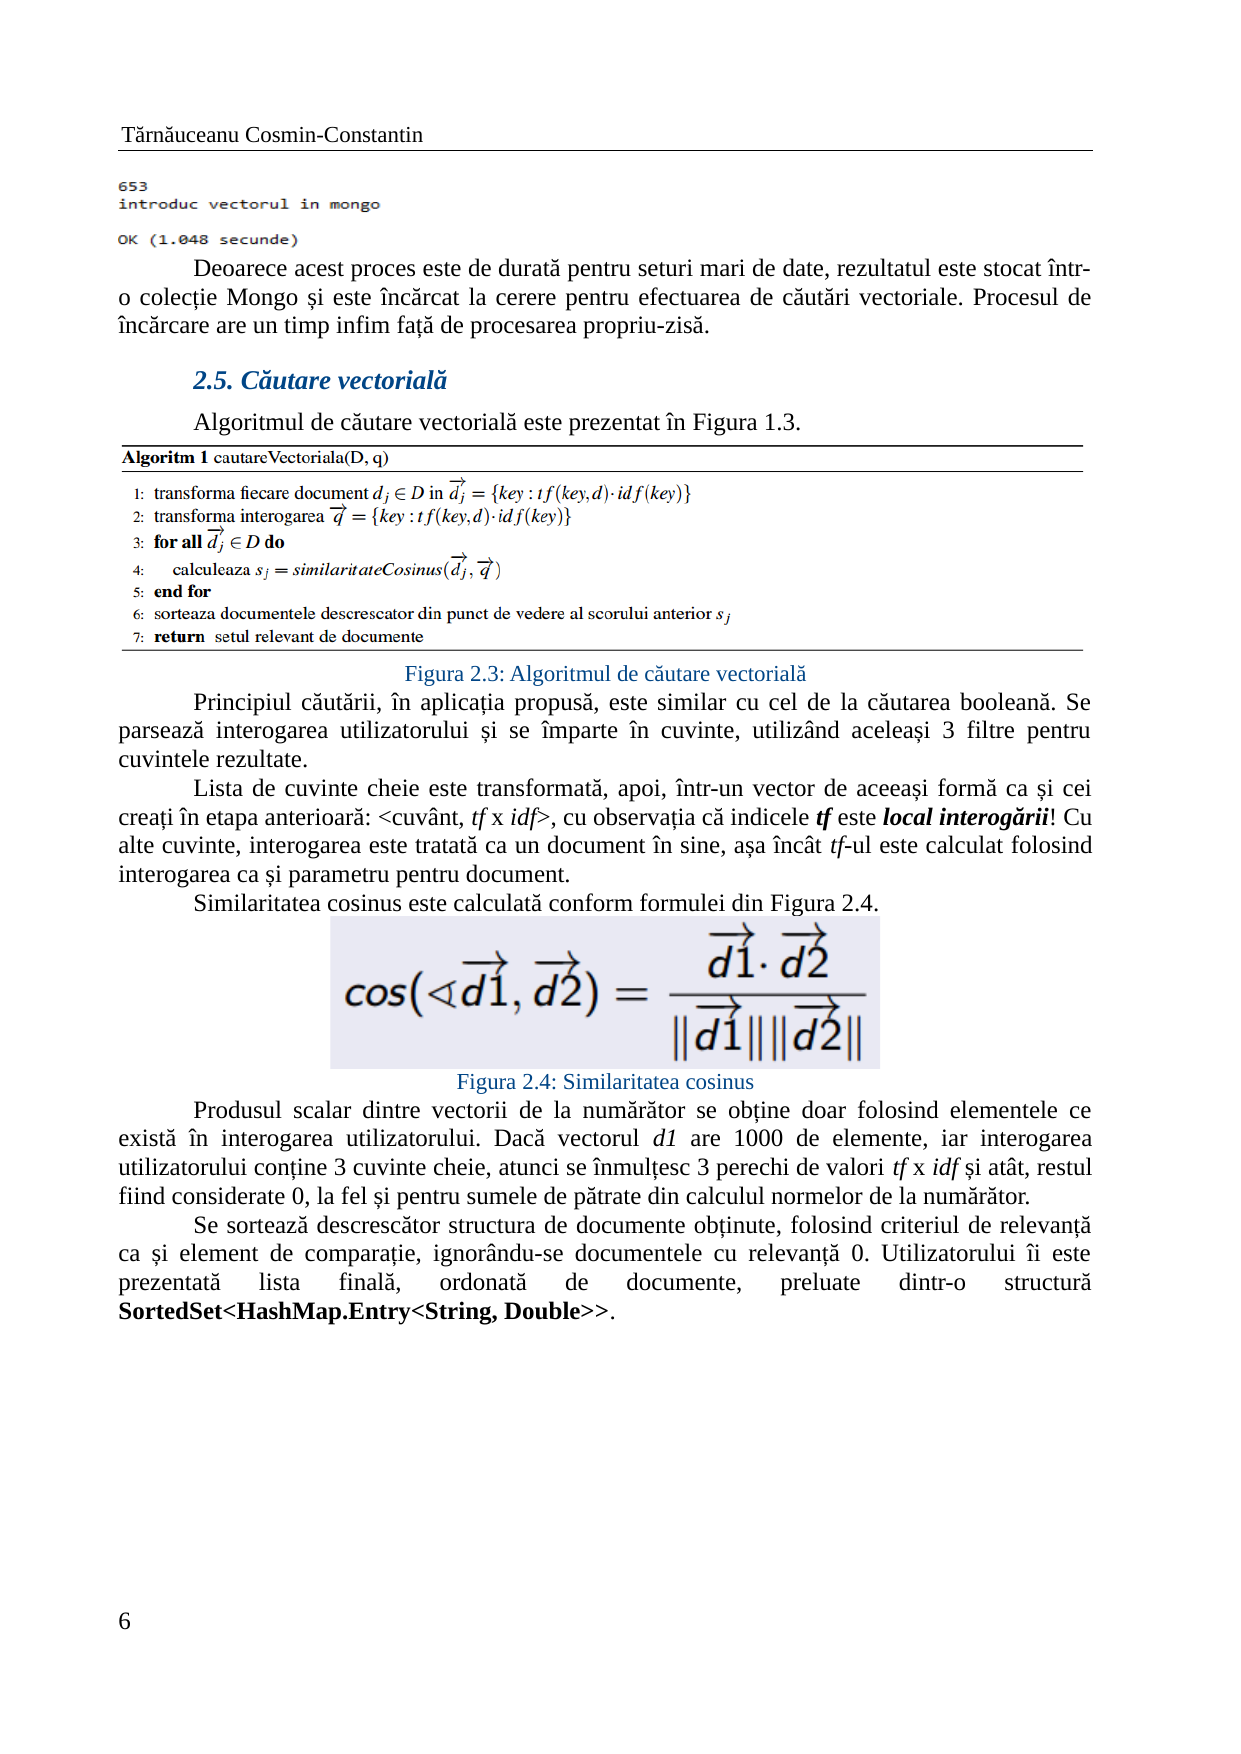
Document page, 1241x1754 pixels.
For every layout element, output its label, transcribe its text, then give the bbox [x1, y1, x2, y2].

text Figura 2.4: Similaritatea cosinus [330, 1069, 880, 1095]
text Similaritatea cosinus este calculată conform formulei din Figura 2.4. [118, 888, 1093, 917]
picture [118, 180, 1093, 253]
text Principiul căutării, în aplicația propusă, este similar cu cel de la căutarea booleană. Se parsează interogarea utilizatorului și se împarte în cuvinte, utilizând aceleași 3 filtre pentru cuvintele rezultate. [118, 687, 1093, 773]
picture [118, 436, 1093, 661]
text Algoritmul de căutare vectorială este prezentat în Figura 1.3. [118, 407, 1093, 436]
text Figura 2.3: Algoritmul de căutare vectorială [118, 661, 1093, 687]
text Se sortează descrescător structura de documente obținute, folosind criteriul de relevanță ca și element de comparație, ignorându-se documentele cu relevanță 0. Utilizatorului îi este prezentată lista finală, ordonată de documente, preluate dintr-o structură SortedSet<HashMap.Entry<String, Double>>. [118, 1210, 1093, 1325]
subtitle Căutare vectorială [193, 364, 1093, 395]
picture [330, 916, 881, 1069]
text Deoarece acest proces este de durată pentru seturi mari de date, rezultatul este stocat într-o colecție Mongo și este încărcat la cerere pentru efectuarea de căutări vectoriale. Procesul de încărcare are un timp infim față de procesarea propriu-zisă. [118, 253, 1093, 339]
text Produsul scalar dintre vectorii de la numărător se obține doar folosind elementele ce există în interogarea utilizatorului. Dacă vectorul d1 are 1000 de elemente, iar interogarea utilizatorului conține 3 cuvinte cheie, atunci se înmulțesc 3 perechi de valori tf x idf și atât, restul fiind considerate 0, la fel și pentru sumele de pătrate din calculul normelor de la numărător. [118, 917, 1093, 1210]
text Lista de cuvinte cheie este transformată, apoi, într-un vector de aceeași formă ca și cei creați în etapa anterioară: <cuvânt, tf x idf>, cu observația că indicele tf este local interogării! Cu alte cuvinte, interogarea este tratată ca un document în sine, așa încât tf-ul este calculat folosind interogarea ca și parametru pentru document. [118, 773, 1093, 888]
